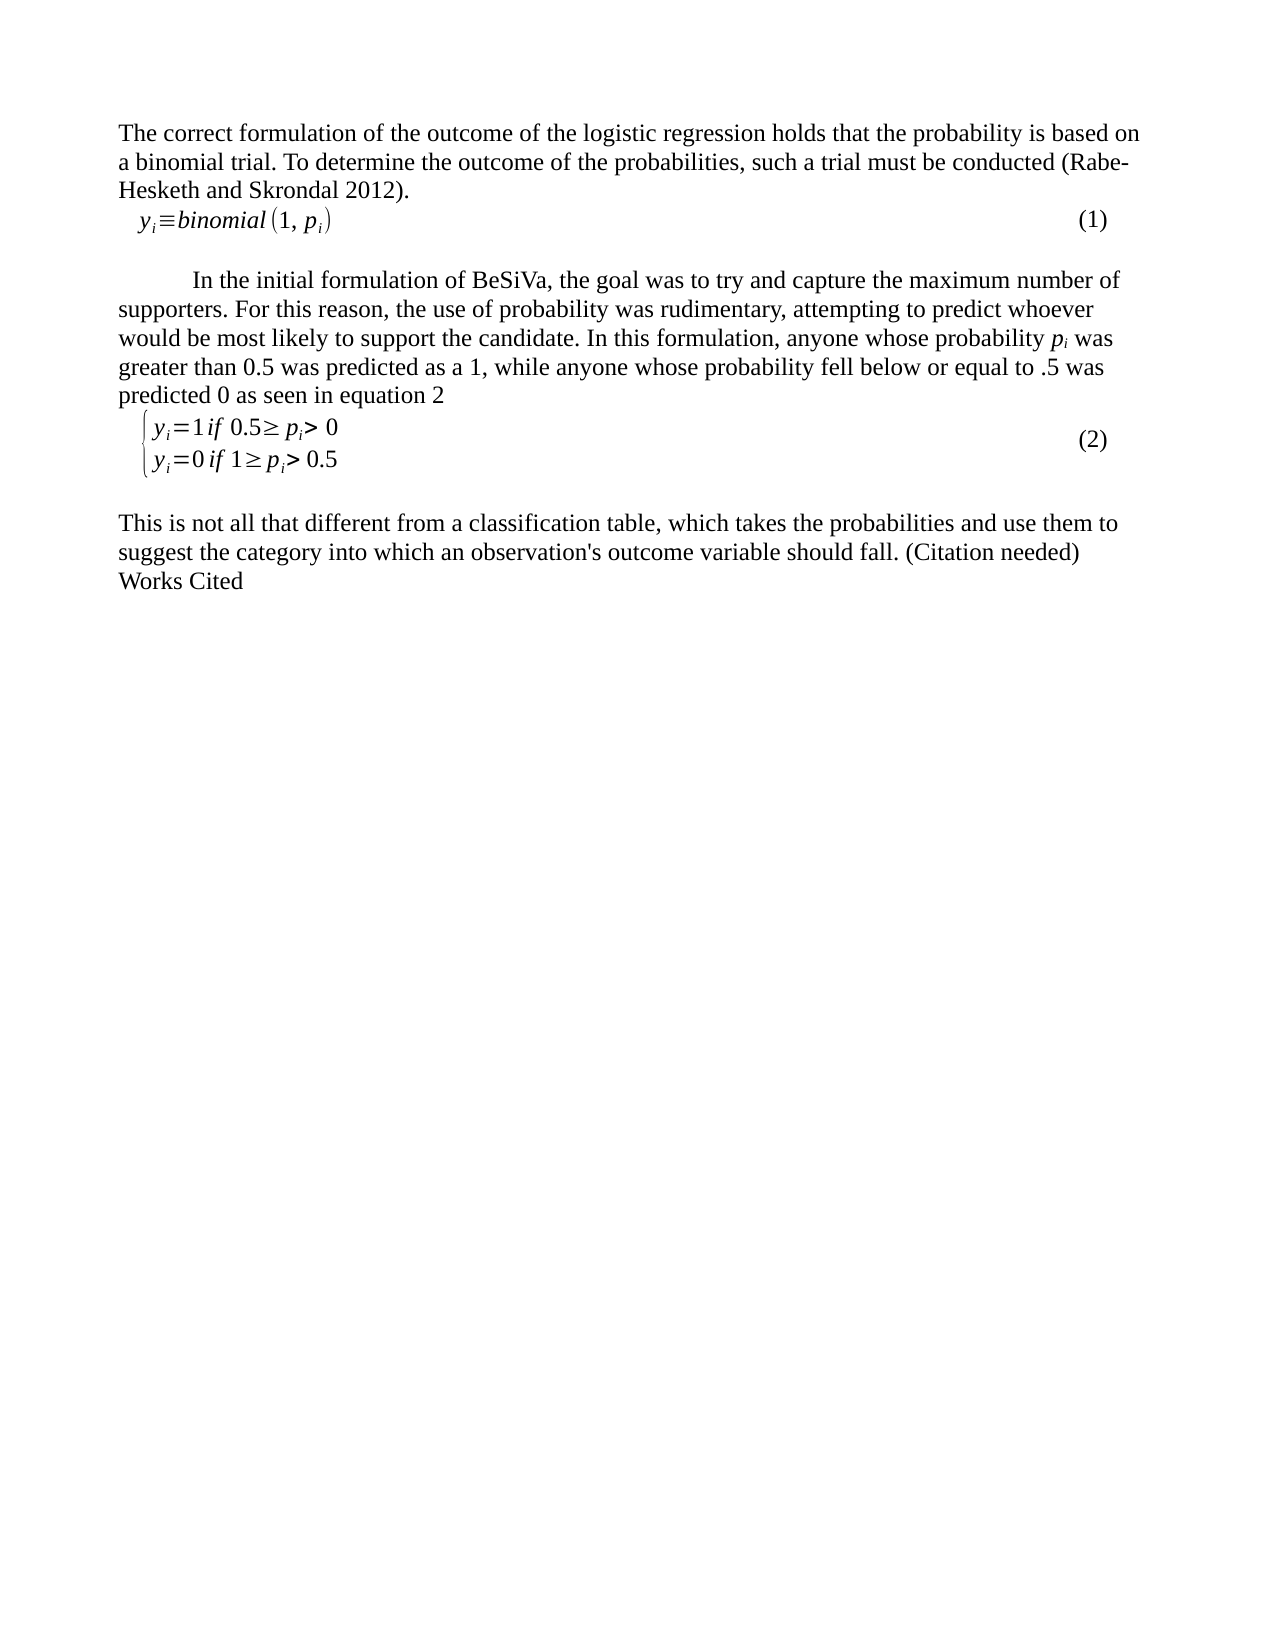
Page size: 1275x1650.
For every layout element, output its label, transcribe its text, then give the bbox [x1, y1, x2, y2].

text The correct formulation of the outcome of the logistic regression holds that the probability is based on a binomial trial. To determine the outcome of the probabilities, such a trial must be conducted (Rabe-Hesketh and Skrondal 2012). [118, 118, 1157, 204]
text (2) [118, 409, 1157, 480]
text Works Cited [118, 566, 1157, 595]
text In the initial formulation of BeSiVa, the goal was to try and capture the maximum number of supporters. For this reason, the use of probability was rudimentary, attempting to predict whoever would be most likely to support the candidate. In this formulation, anyone whose probability pi was greater than 0.5 was predicted as a 1, while anyone whose probability fell below or equal to .5 was predicted 0 as seen in equation 2 [118, 266, 1157, 409]
text This is not all that different from a classification table, which takes the probabilities and use them to suggest the category into which an observation's outcome variable should fall. (Citation needed) [118, 508, 1157, 566]
text (1) [118, 204, 1157, 237]
